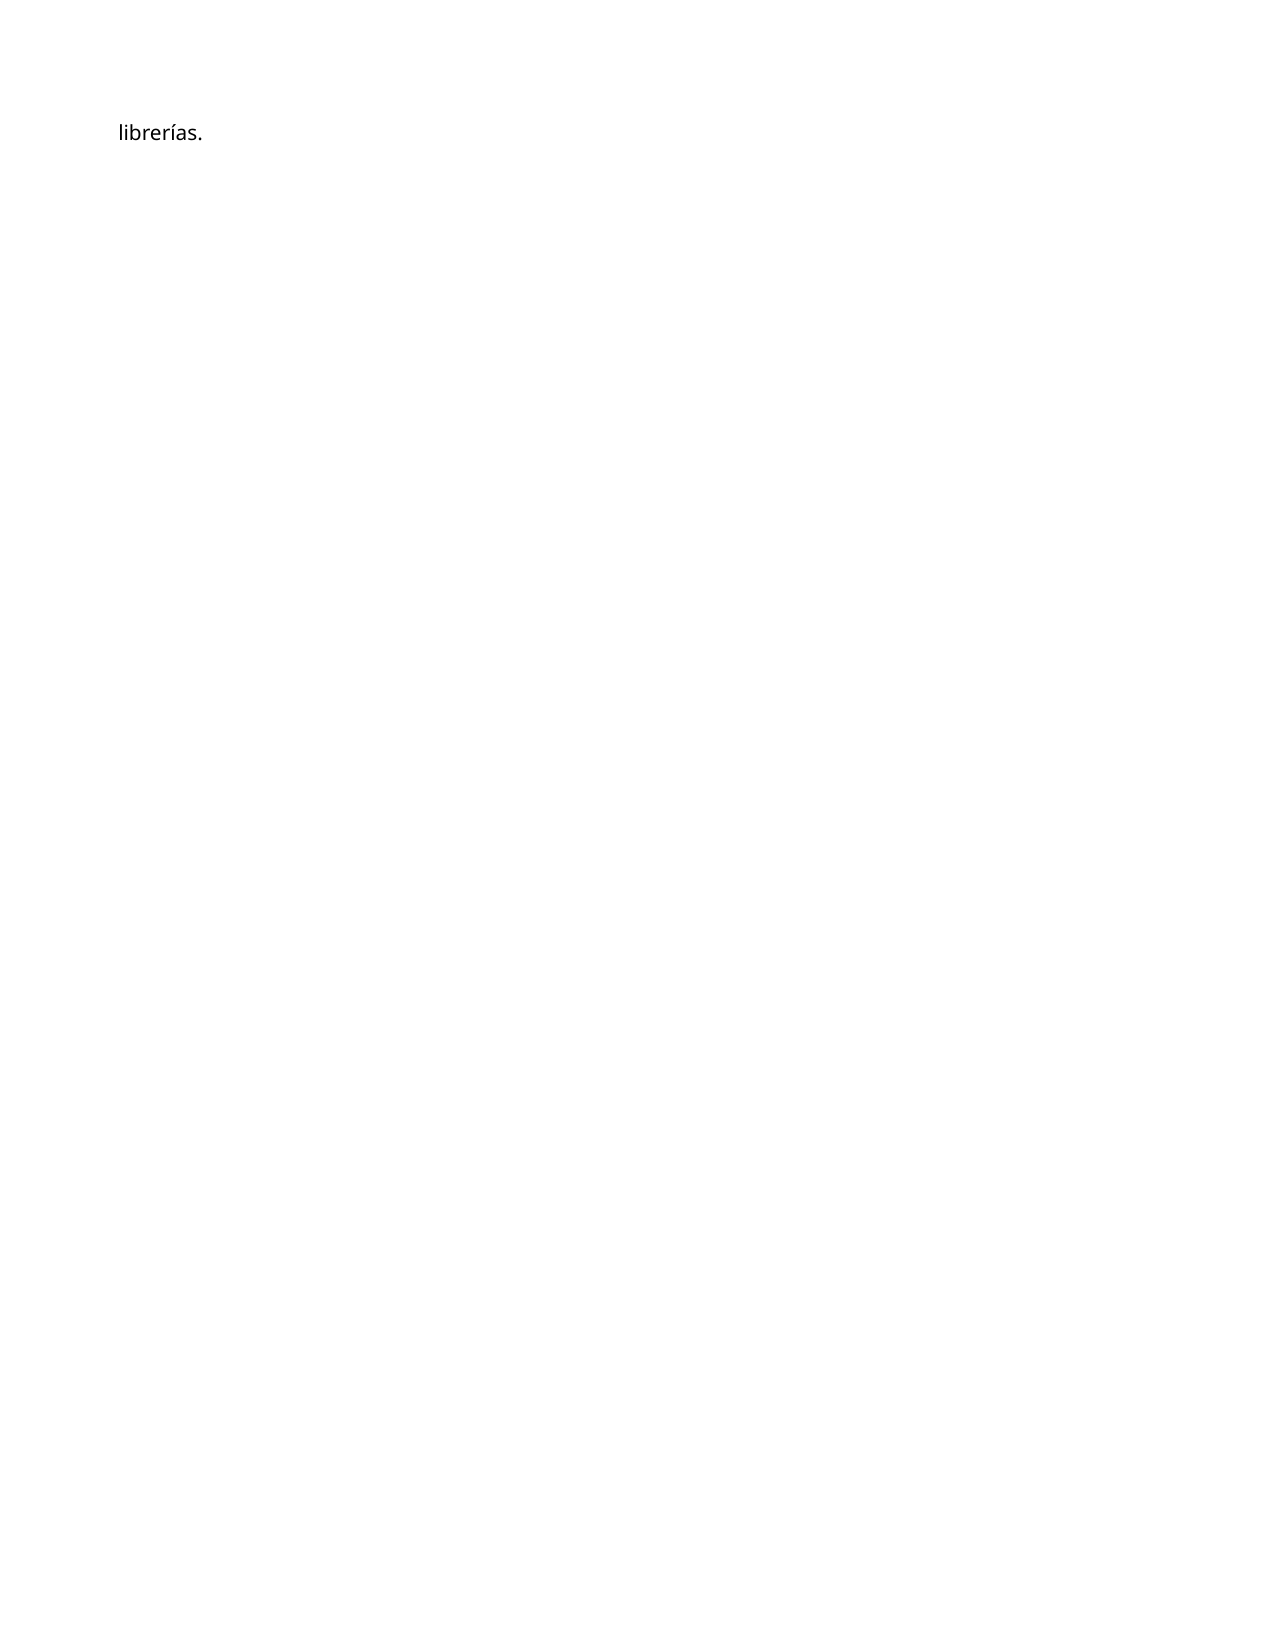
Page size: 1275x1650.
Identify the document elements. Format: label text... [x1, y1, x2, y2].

text librerías. [118, 118, 1157, 147]
